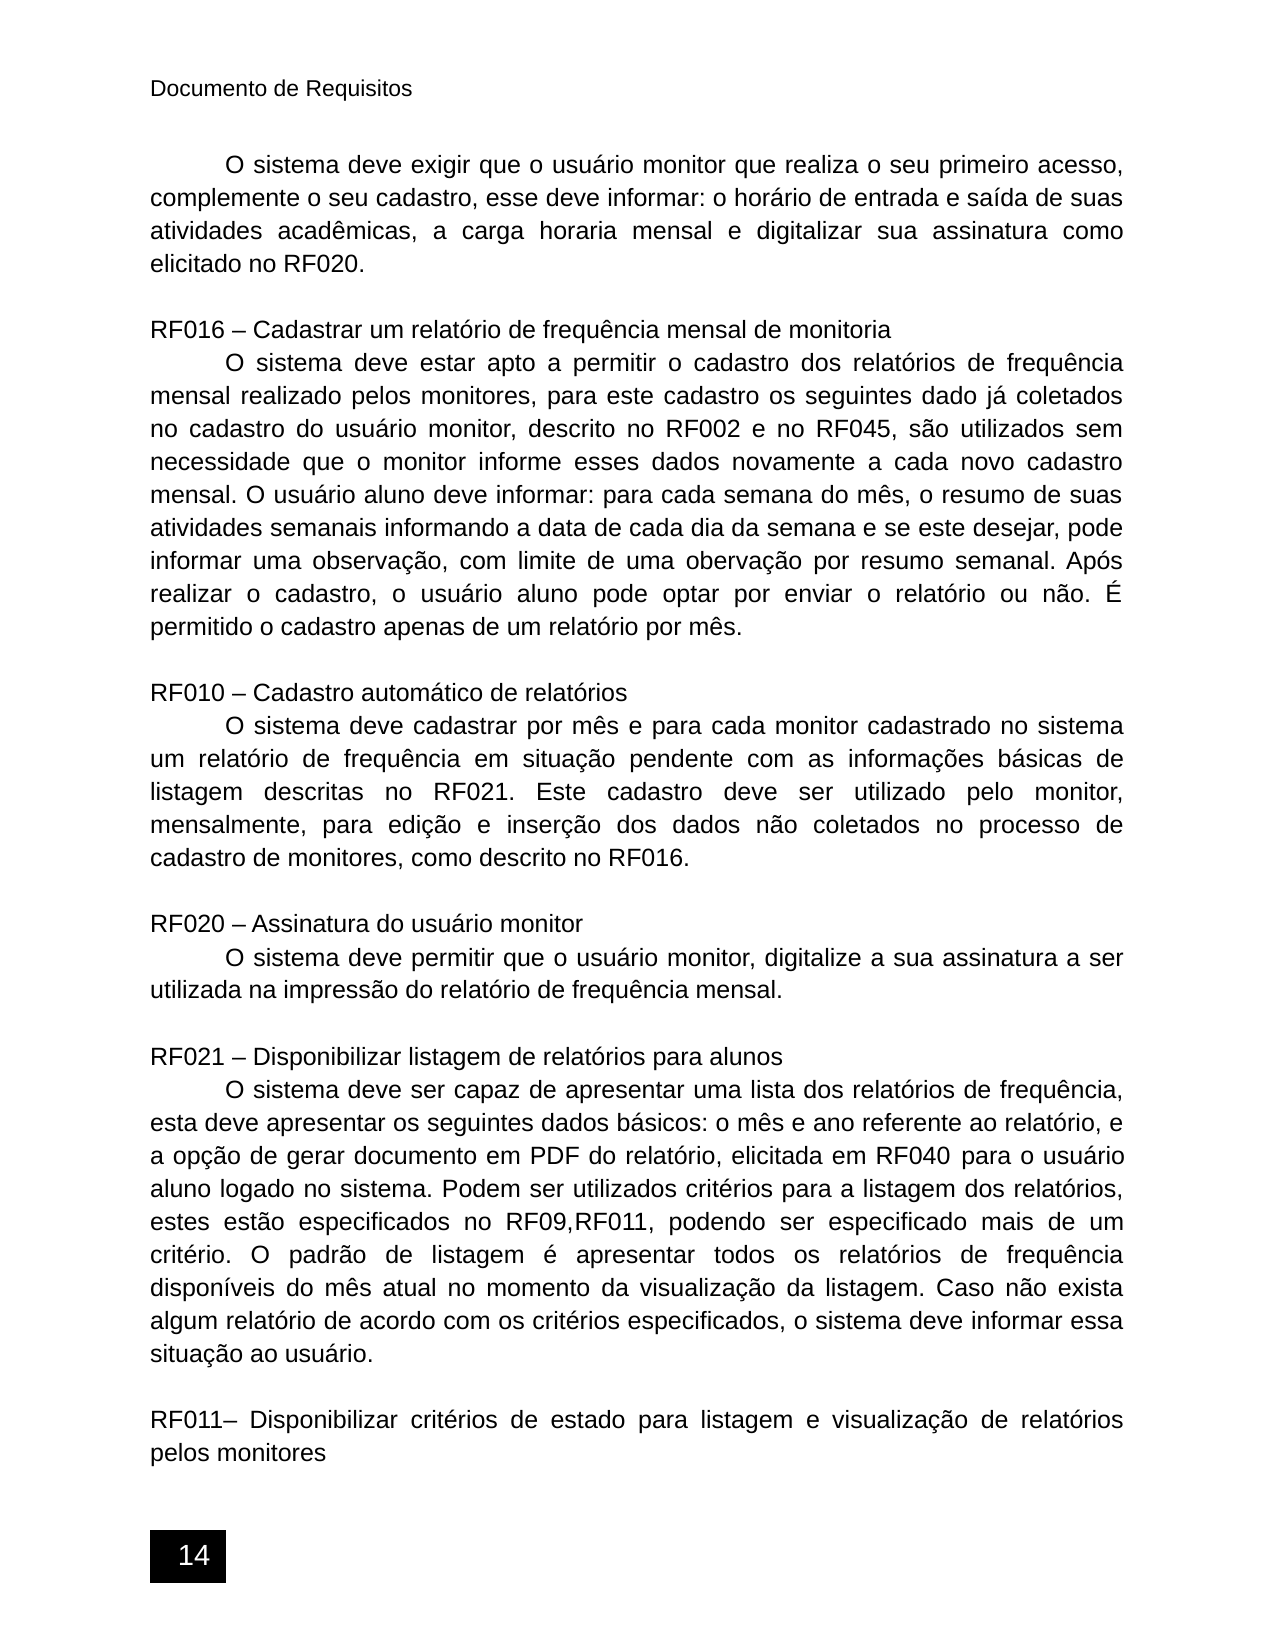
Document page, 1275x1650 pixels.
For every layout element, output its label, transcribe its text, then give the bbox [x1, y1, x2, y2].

text RF011– Disponibilizar critérios de estado para listagem e visualização de relatórios pelos monitores [150, 1405, 1125, 1467]
text O sistema deve cadastrar por mês e para cada monitor cadastrado no sistema um relatório de frequência em situação pendente com as informações básicas de listagem descritas no RF021. Este cadastro deve ser utilizado pelo monitor, mensalmente, para edição e inserção dos dados não coletados no processo de cadastro de monitores, como descrito no RF016. [150, 711, 1125, 872]
text RF010 – Cadastro automático de relatórios [150, 678, 1125, 707]
text RF020 – Assinatura do usuário monitor [150, 909, 1125, 938]
text O sistema deve exigir que o usuário monitor que realiza o seu primeiro acesso, complemente o seu cadastro, esse deve informar: o horário de entrada e saída de suas atividades acadêmicas, a carga horaria mensal e digitalizar sua assinatura como elicitado no RF020. [150, 150, 1125, 278]
text RF021 – Disponibilizar listagem de relatórios para alunos [150, 1042, 1125, 1070]
text RF016 – Cadastrar um relatório de frequência mensal de monitoria [150, 315, 1125, 344]
text O sistema deve estar apto a permitir o cadastro dos relatórios de frequência mensal realizado pelos monitores, para este cadastro os seguintes dado já coletados no cadastro do usuário monitor, descrito no RF002 e no RF045, são utilizados sem necessidade que o monitor informe esses dados novamente a cada novo cadastro mensal. O usuário aluno deve informar: para cada semana do mês, o resumo de suas atividades semanais informando a data de cada dia da semana e se este desejar, pode informar uma observação, com limite de uma obervação por resumo semanal. Após realizar o cadastro, o usuário aluno pode optar por enviar o relatório ou não. É permitido o cadastro apenas de um relatório por mês. [150, 348, 1125, 641]
text O sistema deve ser capaz de apresentar uma lista dos relatórios de frequência, esta deve apresentar os seguintes dados básicos: o mês e ano referente ao relatório, e a opção de gerar documento em PDF do relatório, elicitada em RF040 para o usuário aluno logado no sistema. Podem ser utilizados critérios para a listagem dos relatórios, estes estão especificados no RF09,RF011, podendo ser especificado mais de um critério. O padrão de listagem é apresentar todos os relatórios de frequência disponíveis do mês atual no momento da visualização da listagem. Caso não exista algum relatório de acordo com os critérios especificados, o sistema deve informar essa situação ao usuário. [150, 1074, 1125, 1367]
text O sistema deve permitir que o usuário monitor, digitalize a sua assinatura a ser utilizada na impressão do relatório de frequência mensal. [150, 942, 1125, 1004]
